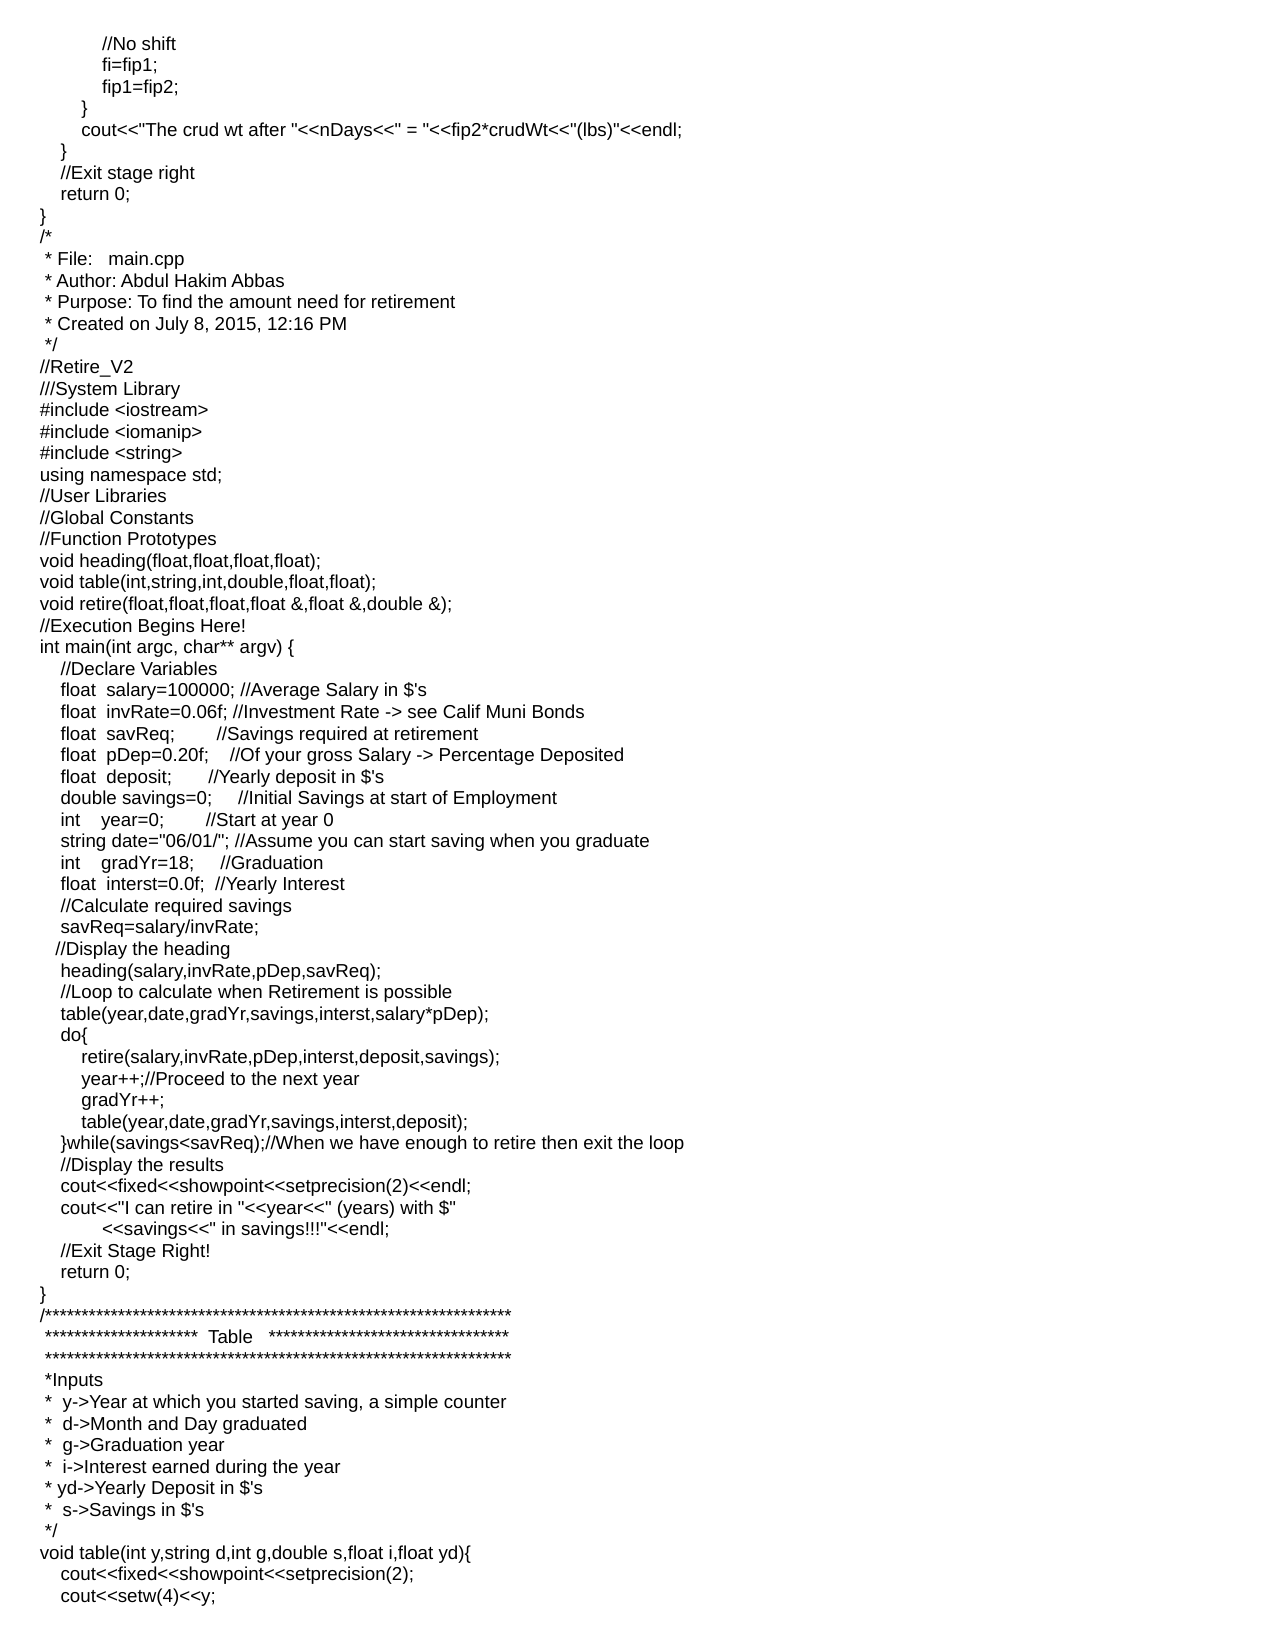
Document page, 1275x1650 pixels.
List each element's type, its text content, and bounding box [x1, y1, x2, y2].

text retire(salary,invRate,pDep,interst,deposit,savings); [39, 1046, 1156, 1067]
text cout<<"I can retire in "<<year<<" (years) with $" [39, 1197, 1156, 1218]
text * g->Graduation year [39, 1434, 1156, 1455]
text <<savings<<" in savings!!!"<<endl; [39, 1218, 1156, 1240]
text void table(int,string,int,double,float,float); [39, 571, 1156, 593]
text savReq=salary/invRate; [39, 916, 1156, 938]
text * Created on July 8, 2015, 12:16 PM [39, 313, 1156, 334]
text * File: main.cpp [39, 248, 1156, 269]
text //Declare Variables [39, 658, 1156, 679]
text heading(salary,invRate,pDep,savReq); [39, 959, 1156, 981]
text } [39, 205, 1156, 226]
text #include <iomanip> [39, 420, 1156, 442]
text float deposit; //Yearly deposit in $'s [39, 765, 1156, 787]
text cout<<"The crud wt after "<<nDays<<" = "<<fip2*crudWt<<"(lbs)"<<endl; [39, 118, 1156, 140]
text string date="06/01/"; //Assume you can start saving when you graduate [39, 830, 1156, 852]
text */ [39, 1520, 1156, 1542]
text //Loop to calculate when Retirement is possible [39, 981, 1156, 1003]
text float invRate=0.06f; //Investment Rate -> see Calif Muni Bonds [39, 701, 1156, 722]
text */ [39, 334, 1156, 356]
text cout<<fixed<<showpoint<<setprecision(2); [39, 1563, 1156, 1585]
text fi=fip1; [39, 54, 1156, 75]
text * Purpose: To find the amount need for retirement [39, 291, 1156, 313]
text return 0; [39, 183, 1156, 205]
text using namespace std; [39, 463, 1156, 485]
text void retire(float,float,float,float &,float &,double &); [39, 593, 1156, 614]
text float salary=100000; //Average Salary in $'s [39, 679, 1156, 701]
text **************************************************************** [39, 1348, 1156, 1369]
text float pDep=0.20f; //Of your gross Salary -> Percentage Deposited [39, 744, 1156, 765]
text int main(int argc, char** argv) { [39, 636, 1156, 658]
text //Function Prototypes [39, 528, 1156, 550]
text #include <iostream> [39, 399, 1156, 420]
text int year=0; //Start at year 0 [39, 808, 1156, 830]
text * Author: Abdul Hakim Abbas [39, 269, 1156, 291]
text year++;//Proceed to the next year [39, 1067, 1156, 1089]
text table(year,date,gradYr,savings,interst,deposit); [39, 1110, 1156, 1132]
text #include <string> [39, 442, 1156, 463]
text } [39, 97, 1156, 118]
text ///System Library [39, 377, 1156, 399]
text } [39, 1283, 1156, 1304]
text /**************************************************************** [39, 1304, 1156, 1326]
text * y->Year at which you started saving, a simple counter [39, 1391, 1156, 1412]
text *Inputs [39, 1369, 1156, 1391]
text float savReq; //Savings required at retirement [39, 722, 1156, 744]
text do{ [39, 1024, 1156, 1046]
text void heading(float,float,float,float); [39, 550, 1156, 571]
text cout<<setw(4)<<y; [39, 1585, 1156, 1606]
text cout<<fixed<<showpoint<<setprecision(2)<<endl; [39, 1175, 1156, 1197]
text fip1=fip2; [39, 75, 1156, 97]
text } [39, 140, 1156, 162]
text //Calculate required savings [39, 895, 1156, 916]
text //Exit stage right [39, 162, 1156, 183]
text //Execution Begins Here! [39, 614, 1156, 636]
text ********************* Table ********************************* [39, 1326, 1156, 1348]
text //Retire_V2 [39, 356, 1156, 377]
text //Global Constants [39, 507, 1156, 528]
text //User Libraries [39, 485, 1156, 507]
text /* [39, 226, 1156, 248]
text * d->Month and Day graduated [39, 1412, 1156, 1434]
text * s->Savings in $'s [39, 1498, 1156, 1520]
text }while(savings<savReq);//When we have enough to retire then exit the loop [39, 1132, 1156, 1153]
text double savings=0; //Initial Savings at start of Employment [39, 787, 1156, 808]
text * i->Interest earned during the year [39, 1455, 1156, 1477]
text //Display the heading [39, 938, 1156, 959]
text int gradYr=18; //Graduation [39, 852, 1156, 873]
text //No shift [39, 32, 1156, 54]
text return 0; [39, 1261, 1156, 1283]
text table(year,date,gradYr,savings,interst,salary*pDep); [39, 1003, 1156, 1024]
text * yd->Yearly Deposit in $'s [39, 1477, 1156, 1498]
text //Exit Stage Right! [39, 1240, 1156, 1261]
text float interst=0.0f; //Yearly Interest [39, 873, 1156, 895]
text //Display the results [39, 1153, 1156, 1175]
text void table(int y,string d,int g,double s,float i,float yd){ [39, 1542, 1156, 1563]
text gradYr++; [39, 1089, 1156, 1110]
